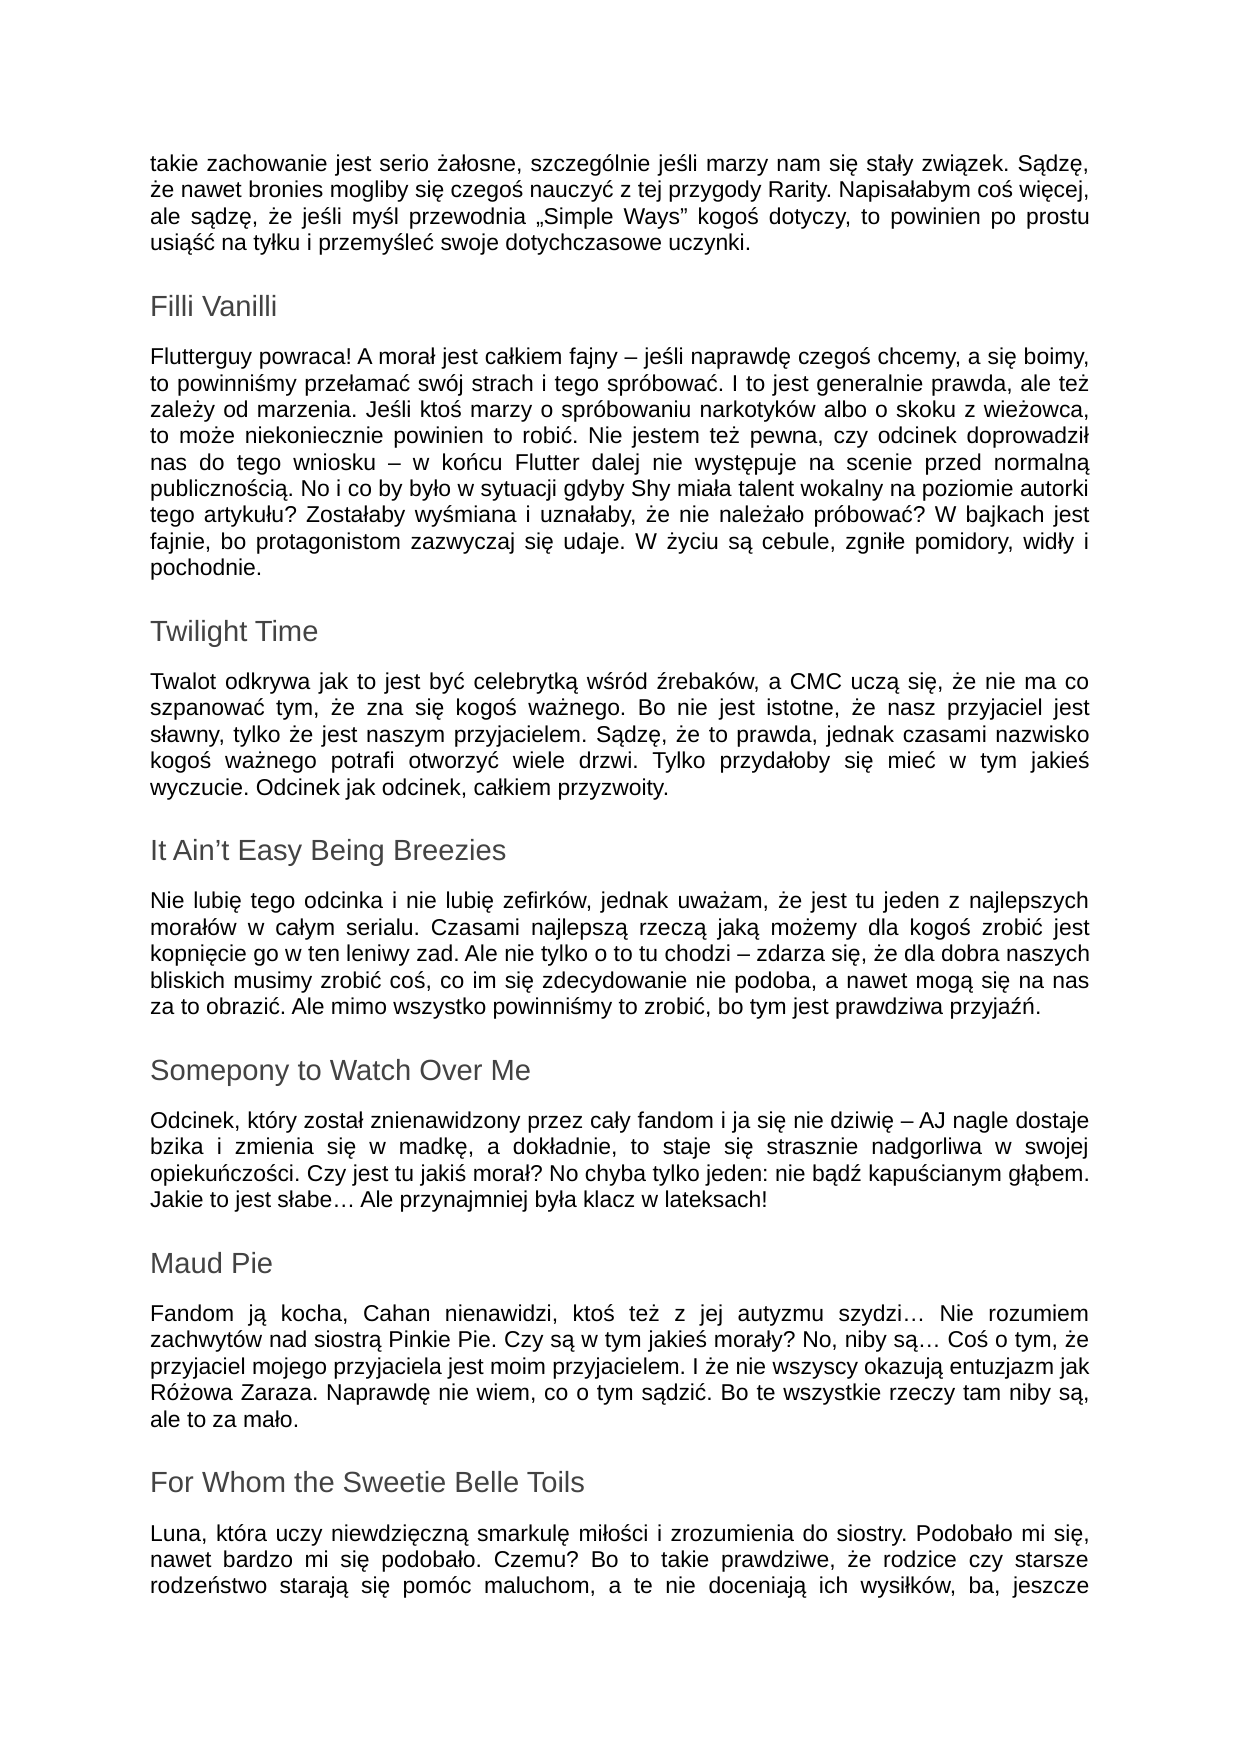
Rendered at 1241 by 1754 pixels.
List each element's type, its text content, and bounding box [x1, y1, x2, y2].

subtitle For Whom the Sweetie Belle Toils [150, 1465, 1090, 1499]
subtitle Maud Pie [150, 1246, 1090, 1279]
subtitle Somepony to Watch Over Me [150, 1053, 1090, 1086]
subtitle It Ain’t Easy Being Breezies [150, 833, 1090, 867]
text Odcinek, który został znienawidzony przez cały fandom i ja się nie dziwię – AJ nagle dostaje bzika i zmienia się w madkę, a dokładnie, to staje się strasznie nadgorliwa w swojej opiekuńczości. Czy jest tu jakiś morał? No chyba tylko jeden: nie bądź kapuścianym głąbem. Jakie to jest słabe… Ale przynajmniej była klacz w lateksach! [150, 1107, 1090, 1212]
text Luna, która uczy niewdzięczną smarkulę miłości i zrozumienia do siostry. Podobało mi się, nawet bardzo mi się podobało. Czemu? Bo to takie prawdziwe, że rodzice czy starsze rodzeństwo starają się pomóc maluchom, a te nie doceniają ich wysiłków, ba, jeszcze [150, 1519, 1090, 1599]
text Nie lubię tego odcinka i nie lubię zefirków, jednak uważam, że jest tu jeden z najlepszych morałów w całym serialu. Czasami najlepszą rzeczą jaką możemy dla kogoś zrobić jest kopnięcie go w ten leniwy zad. Ale nie tylko o to tu chodzi – zdarza się, że dla dobra naszych bliskich musimy zrobić coś, co im się zdecydowanie nie podoba, a nawet mogą się na nas za to obrazić. Ale mimo wszystko powinniśmy to zrobić, bo tym jest prawdziwa przyjaźń. [150, 887, 1090, 1019]
text takie zachowanie jest serio żałosne, szczególnie jeśli marzy nam się stały związek. Sądzę, że nawet bronies mogliby się czegoś nauczyć z tej przygody Rarity. Napisałabym coś więcej, ale sądzę, że jeśli myśl przewodnia „Simple Ways” kogoś dotyczy, to powinien po prostu usiąść na tyłku i przemyśleć swoje dotychczasowe uczynki. [150, 150, 1090, 255]
subtitle Twilight Time [150, 614, 1090, 647]
subtitle Filli Vanilli [150, 289, 1090, 322]
text Twalot odkrywa jak to jest być celebrytką wśród źrebaków, a CMC uczą się, że nie ma co szpanować tym, że zna się kogoś ważnego. Bo nie jest istotne, że nasz przyjaciel jest sławny, tylko że jest naszym przyjacielem. Sądzę, że to prawda, jednak czasami nazwisko kogoś ważnego potrafi otworzyć wiele drzwi. Tylko przydałoby się mieć w tym jakieś wyczucie. Odcinek jak odcinek, całkiem przyzwoity. [150, 668, 1090, 800]
text Fandom ją kocha, Cahan nienawidzi, ktoś też z jej autyzmu szydzi… Nie rozumiem zachwytów nad siostrą Pinkie Pie. Czy są w tym jakieś morały? No, niby są… Coś o tym, że przyjaciel mojego przyjaciela jest moim przyjacielem. I że nie wszyscy okazują entuzjazm jak Różowa Zaraza. Naprawdę nie wiem, co o tym sądzić. Bo te wszystkie rzeczy tam niby są, ale to za mało. [150, 1300, 1090, 1432]
text Flutterguy powraca! A morał jest całkiem fajny – jeśli naprawdę czegoś chcemy, a się boimy, to powinniśmy przełamać swój strach i tego spróbować. I to jest generalnie prawda, ale też zależy od marzenia. Jeśli ktoś marzy o spróbowaniu narkotyków albo o skoku z wieżowca, to może niekoniecznie powinien to robić. Nie jestem też pewna, czy odcinek doprowadził nas do tego wniosku – w końcu Flutter dalej nie występuje na scenie przed normalną publicznością. No i co by było w sytuacji gdyby Shy miała talent wokalny na poziomie autorki tego artykułu? Zostałaby wyśmiana i uznałaby, że nie należało próbować? W bajkach jest fajnie, bo protagonistom zazwyczaj się udaje. W życiu są cebule, zgniłe pomidory, widły i pochodnie. [150, 343, 1090, 580]
